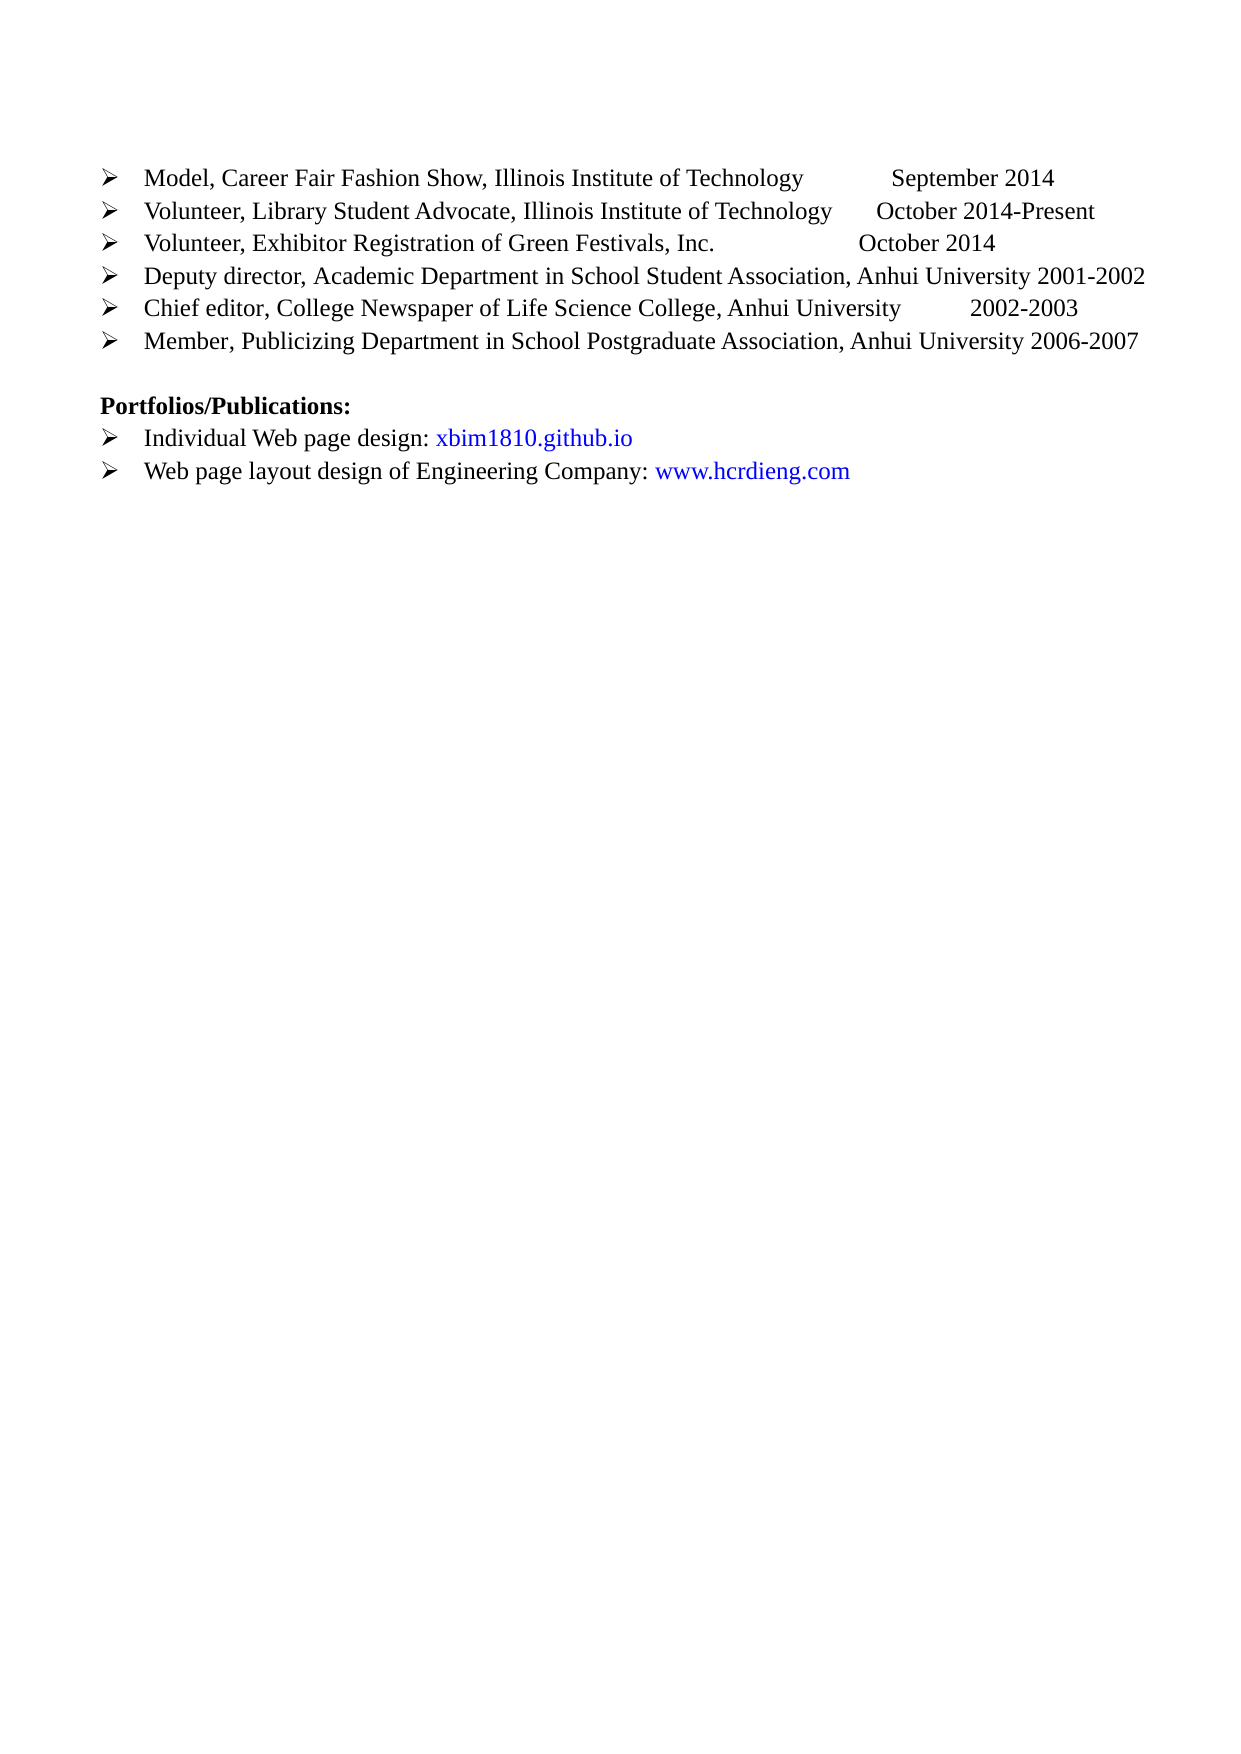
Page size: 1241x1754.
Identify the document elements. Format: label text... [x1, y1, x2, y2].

list Volunteer, Exhibitor Registration of Green Festivals, Inc. October 2014 [100, 227, 1150, 259]
list Volunteer, Library Student Advocate, Illinois Institute of Technology October 2014-Present [100, 194, 1150, 227]
list Deputy director, Academic Department in School Student Association, Anhui University 2001-2002 [100, 259, 1150, 292]
list Model, Career Fair Fashion Show, Illinois Institute of Technology September 2014 [100, 162, 1150, 194]
list Chief editor, College Newspaper of Life Science College, Anhui University 2002-2003 [100, 292, 1150, 324]
list Web page layout design of Engineering Company: www.hcrdieng.com [100, 454, 1150, 487]
list Member, Publicizing Department in School Postgraduate Association, Anhui University 2006-2007 [100, 324, 1150, 357]
text Portfolios/Publications: [100, 389, 1150, 422]
list Individual Web page design: xbim1810.github.io [100, 422, 1150, 454]
